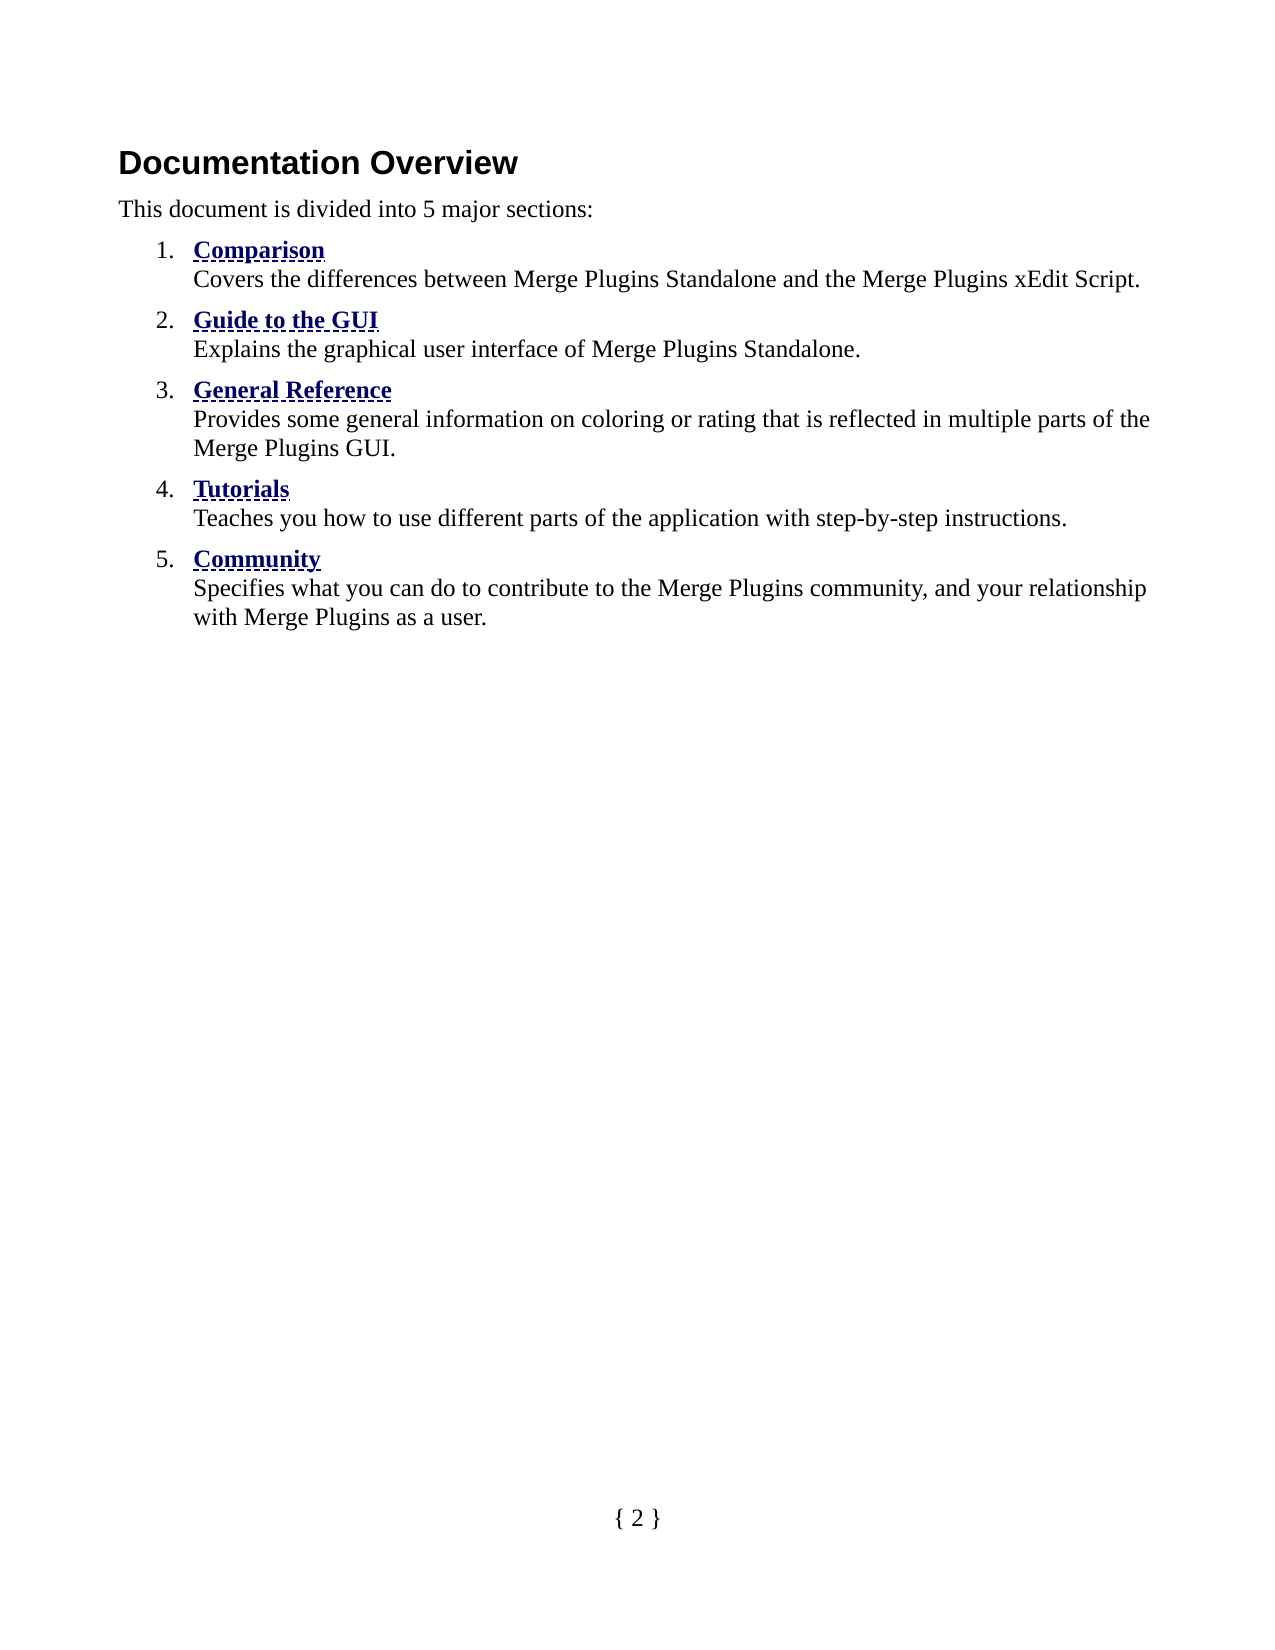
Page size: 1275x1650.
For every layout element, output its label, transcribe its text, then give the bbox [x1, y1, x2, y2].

list General Reference Provides some general information on coloring or rating that is reflected in multiple parts of the Merge Plugins GUI. [156, 375, 1157, 462]
list Guide to the GUI Explains the graphical user interface of Merge Plugins Standalone. [156, 305, 1157, 363]
list Tutorials Teaches you how to use different parts of the application with step-by-step instructions. [156, 474, 1157, 532]
list Community Specifies what you can do to contribute to the Merge Plugins community, and your relationship with Merge Plugins as a user. [156, 544, 1157, 630]
text This document is divided into 5 major sections: [118, 194, 1157, 223]
subtitle Documentation Overview [118, 143, 1157, 182]
list Comparison Covers the differences between Merge Plugins Standalone and the Merge Plugins xEdit Script. [156, 235, 1157, 293]
